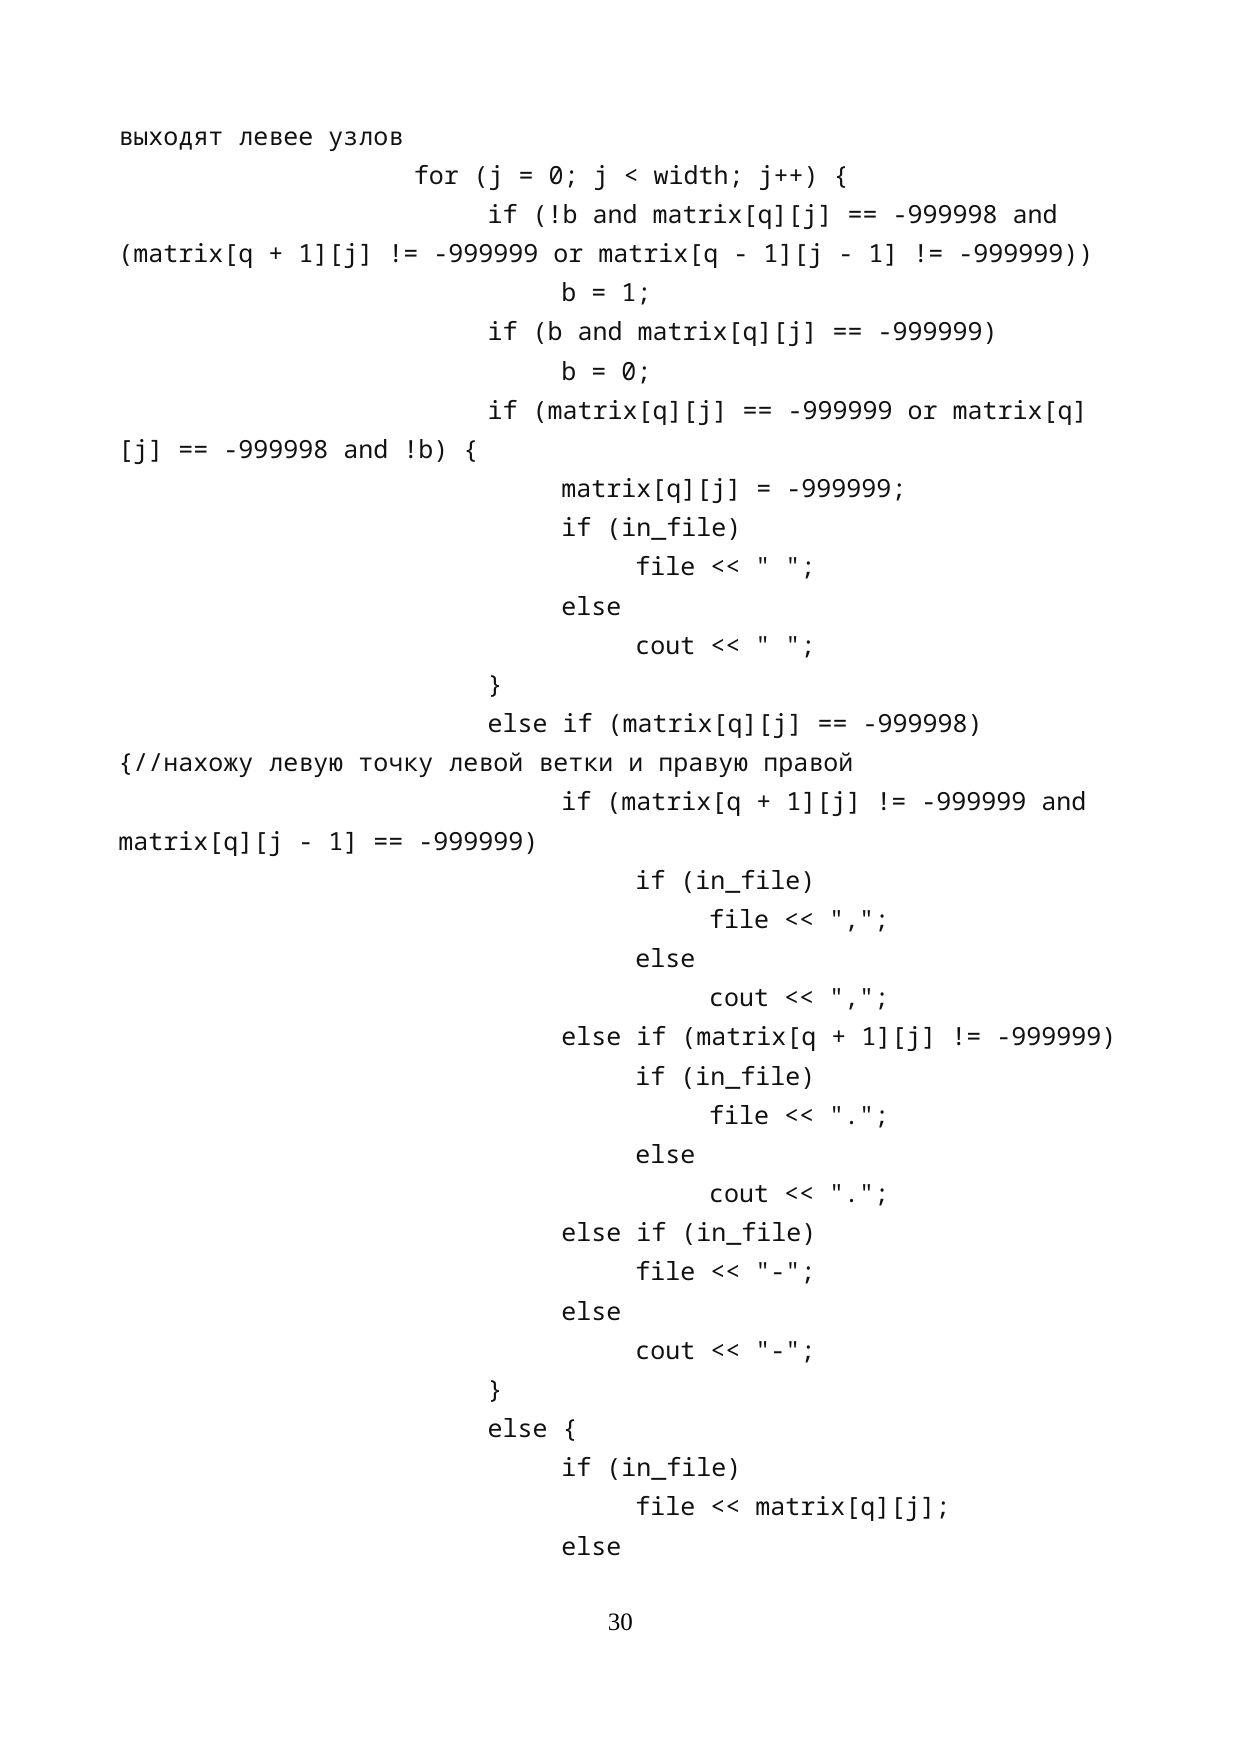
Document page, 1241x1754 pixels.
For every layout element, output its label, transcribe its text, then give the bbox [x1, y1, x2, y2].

text if (in_file) [118, 1058, 1122, 1092]
text b = 0; [118, 353, 1122, 387]
text file << "."; [118, 1097, 1122, 1131]
text else [118, 941, 1122, 975]
text b = 1; [118, 275, 1122, 309]
text if (in_file) [118, 862, 1122, 896]
text file << ","; [118, 901, 1122, 936]
text else if (matrix[q][j] == -999998) {//нахожу левую точку левой ветки и правую правой [118, 706, 1122, 779]
text cout << "."; [118, 1176, 1122, 1210]
text file << "-"; [118, 1254, 1122, 1288]
text else if (matrix[q + 1][j] != -999999) [118, 1019, 1122, 1053]
text else [118, 1136, 1122, 1171]
text else { [118, 1411, 1122, 1445]
text else if (in_file) [118, 1215, 1122, 1249]
text matrix[q][j] = -999999; [118, 471, 1122, 505]
text if (matrix[q + 1][j] != -999999 and matrix[q][j - 1] == -999999) [118, 784, 1122, 857]
text for (j = 0; j < width; j++) { [118, 157, 1122, 191]
text cout << "-"; [118, 1332, 1122, 1366]
text if (matrix[q][j] == -999999 or matrix[q][j] == -999998 and !b) { [118, 392, 1122, 466]
text } [118, 1371, 1122, 1406]
text if (b and matrix[q][j] == -999999) [118, 314, 1122, 348]
text file << matrix[q][j]; [118, 1489, 1122, 1523]
text file << " "; [118, 549, 1122, 583]
text if (in_file) [118, 1450, 1122, 1484]
text if (!b and matrix[q][j] == -999998 and (matrix[q + 1][j] != -999999 or matrix[q - 1][j - 1] != -999999)) [118, 196, 1122, 270]
text выходят левее узлов [118, 118, 1122, 152]
text else [118, 1528, 1122, 1562]
text cout << ","; [118, 980, 1122, 1014]
text cout << " "; [118, 627, 1122, 661]
text } [118, 666, 1122, 701]
text else [118, 1293, 1122, 1327]
text if (in_file) [118, 510, 1122, 544]
text else [118, 588, 1122, 622]
